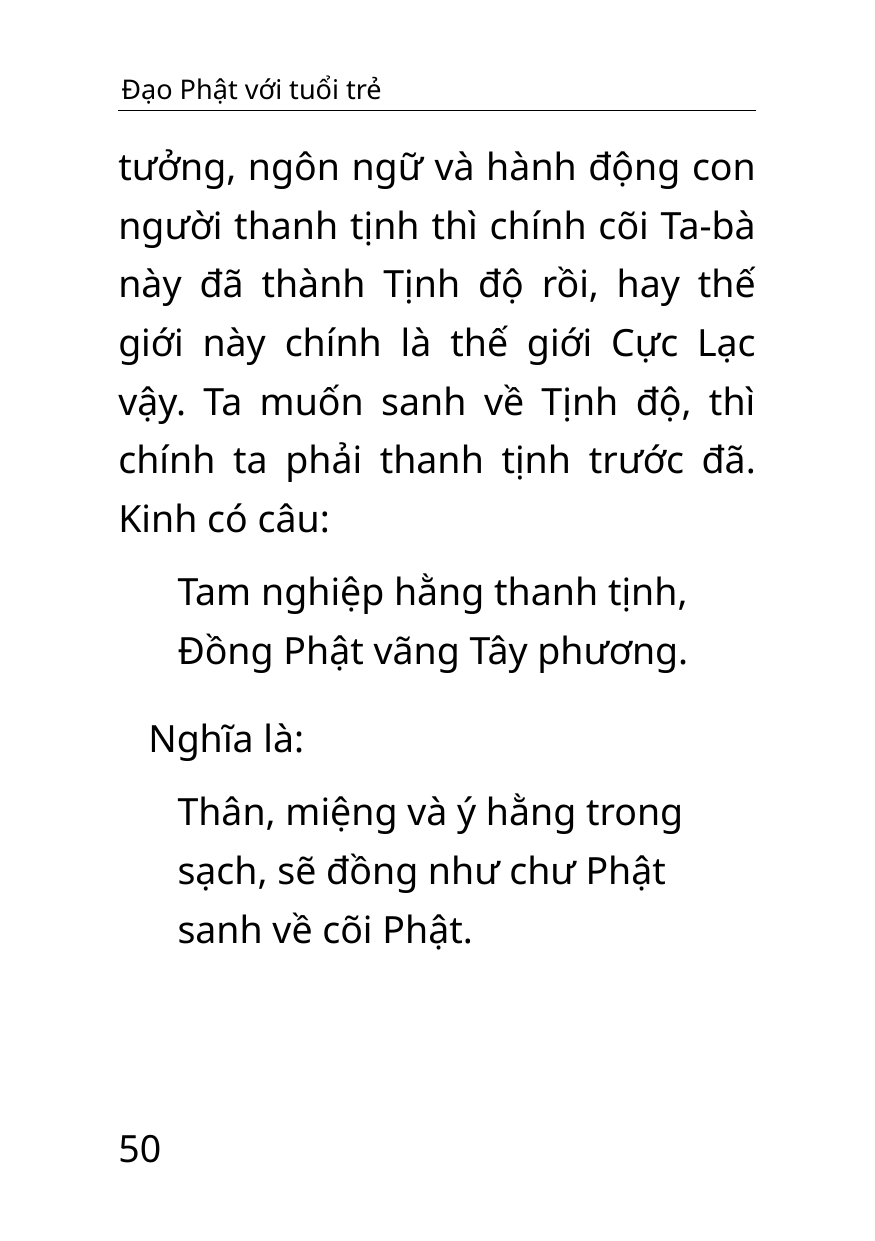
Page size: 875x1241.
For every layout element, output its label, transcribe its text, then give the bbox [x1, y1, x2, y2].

text tưởng, ngôn ngữ và hành động con người thanh tịnh thì chính cõi Ta-bà này đã thành Tịnh độ rồi, hay thế giới này chính là thế giới Cực Lạc vậy. Ta muốn sanh về Tịnh độ, thì chính ta phải thanh tịnh trước đã. Kinh có câu: [118, 141, 756, 543]
text Nghĩa là: [118, 712, 756, 763]
text Tam nghiệp hằng thanh tịnh, Đồng Phật vãng Tây phương. [177, 566, 697, 675]
text Thân, miệng và ý hằng trong sạch, sẽ đồng như chư Phật sanh về cõi Phật. [177, 786, 697, 954]
